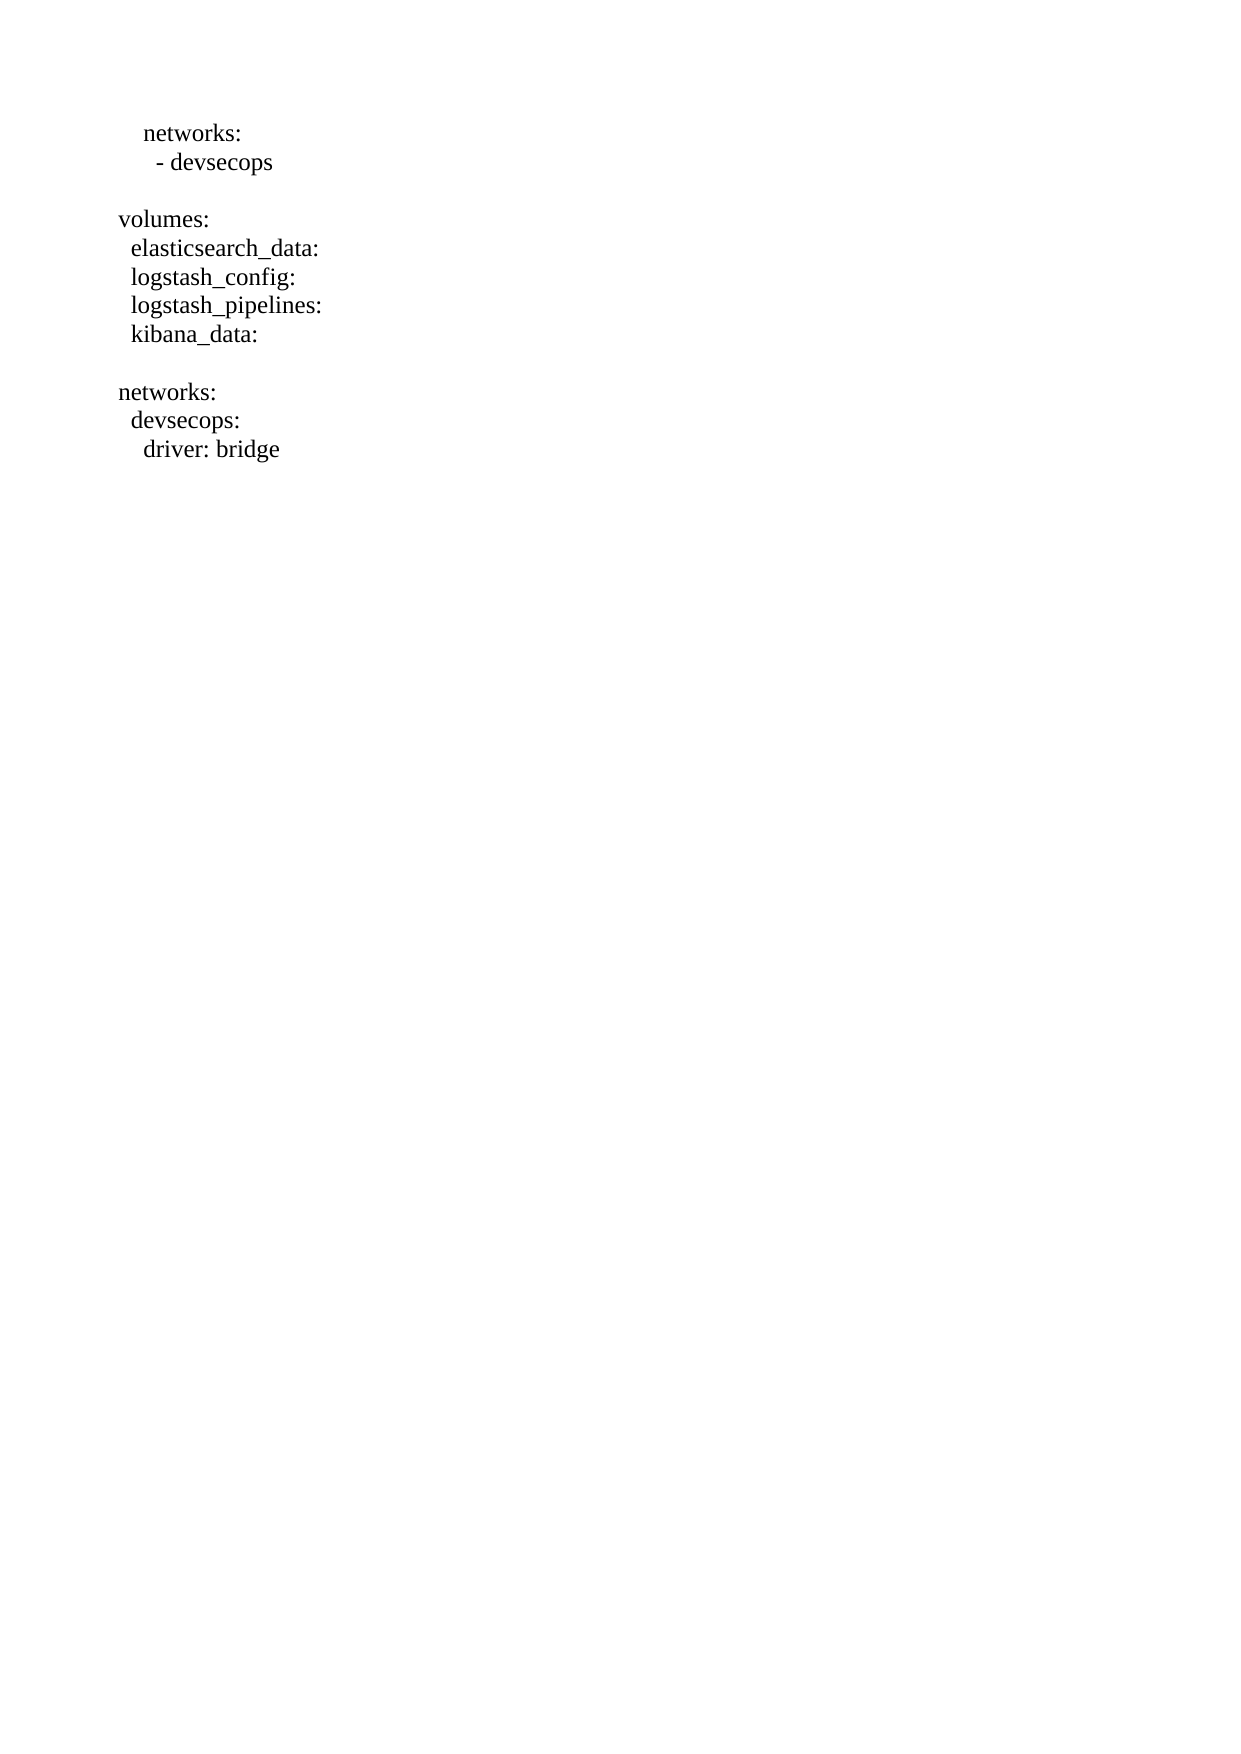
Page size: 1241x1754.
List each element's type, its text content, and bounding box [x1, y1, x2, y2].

text elasticsearch_data: [118, 233, 1122, 262]
text logstash_config: [118, 262, 1122, 291]
text kibana_data: [118, 319, 1122, 348]
text networks: [118, 118, 1122, 147]
text - devsecops [118, 147, 1122, 176]
text volumes: [118, 204, 1122, 233]
text devsecops: [118, 406, 1122, 434]
text driver: bridge [118, 434, 1122, 463]
text logstash_pipelines: [118, 291, 1122, 319]
text networks: [118, 377, 1122, 406]
